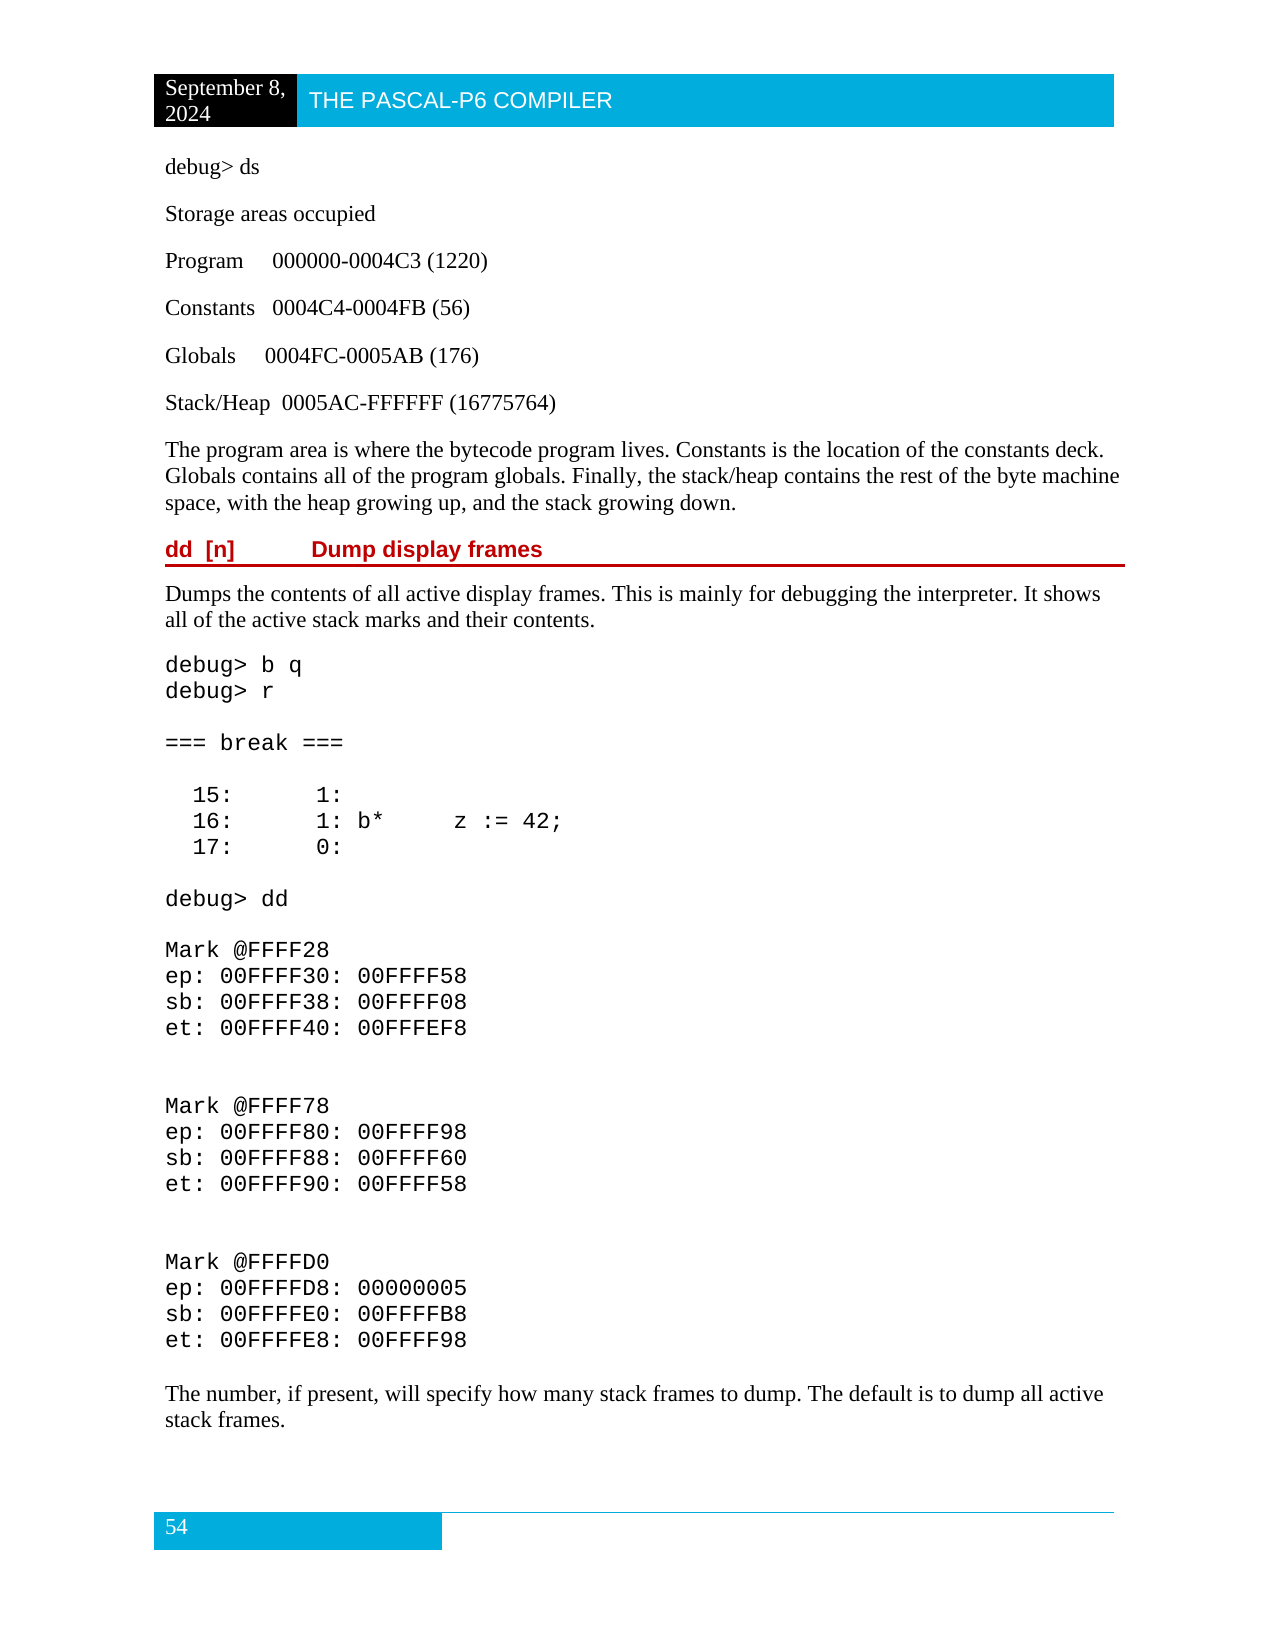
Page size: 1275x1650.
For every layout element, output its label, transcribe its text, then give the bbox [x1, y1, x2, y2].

text et: 00FFFFE8: 00FFFF98 [165, 1328, 1125, 1354]
text ep: 00FFFFD8: 00000005 [165, 1276, 1125, 1302]
text Globals 0004FC-0005AB (176) [165, 342, 1125, 368]
text ep: 00FFFF80: 00FFFF98 [165, 1120, 1125, 1146]
text 17: 0: [165, 835, 1125, 861]
text et: 00FFFF90: 00FFFF58 [165, 1172, 1125, 1198]
text 15: 1: [165, 783, 1125, 809]
text sb: 00FFFF88: 00FFFF60 [165, 1146, 1125, 1172]
text Dumps the contents of all active display frames. This is mainly for debugging the interpreter. It shows all of the active stack marks and their contents. [165, 580, 1125, 633]
text Mark @FFFF78 [165, 1094, 1125, 1120]
text Program 000000-0004C3 (1220) [165, 247, 1125, 274]
subtitle dd [n] Dump display frames [165, 536, 1125, 564]
text ep: 00FFFF30: 00FFFF58 [165, 965, 1125, 991]
text The number, if present, will specify how many stack frames to dump. The default is to dump all active stack frames. [165, 1380, 1125, 1432]
text et: 00FFFF40: 00FFFEF8 [165, 1017, 1125, 1043]
text debug> dd [165, 887, 1125, 913]
text debug> r [165, 679, 1125, 705]
text sb: 00FFFF38: 00FFFF08 [165, 991, 1125, 1017]
text Constants 0004C4-0004FB (56) [165, 294, 1125, 321]
text Storage areas occupied [165, 200, 1125, 226]
text sb: 00FFFFE0: 00FFFFB8 [165, 1302, 1125, 1328]
text 16: 1: b* z := 42; [165, 809, 1125, 835]
text The program area is where the bytecode program lives. Constants is the location of the constants deck. Globals contains all of the program globals. Finally, the stack/heap contains the rest of the byte machine space, with the heap growing up, and the stack growing down. [165, 436, 1125, 515]
text Mark @FFFF28 [165, 939, 1125, 965]
text === break === [165, 731, 1125, 757]
text Stack/Heap 0005AC-FFFFFF (16775764) [165, 389, 1125, 415]
text Mark @FFFFD0 [165, 1250, 1125, 1276]
text debug> b q [165, 653, 1125, 679]
text debug> ds [165, 153, 1125, 179]
